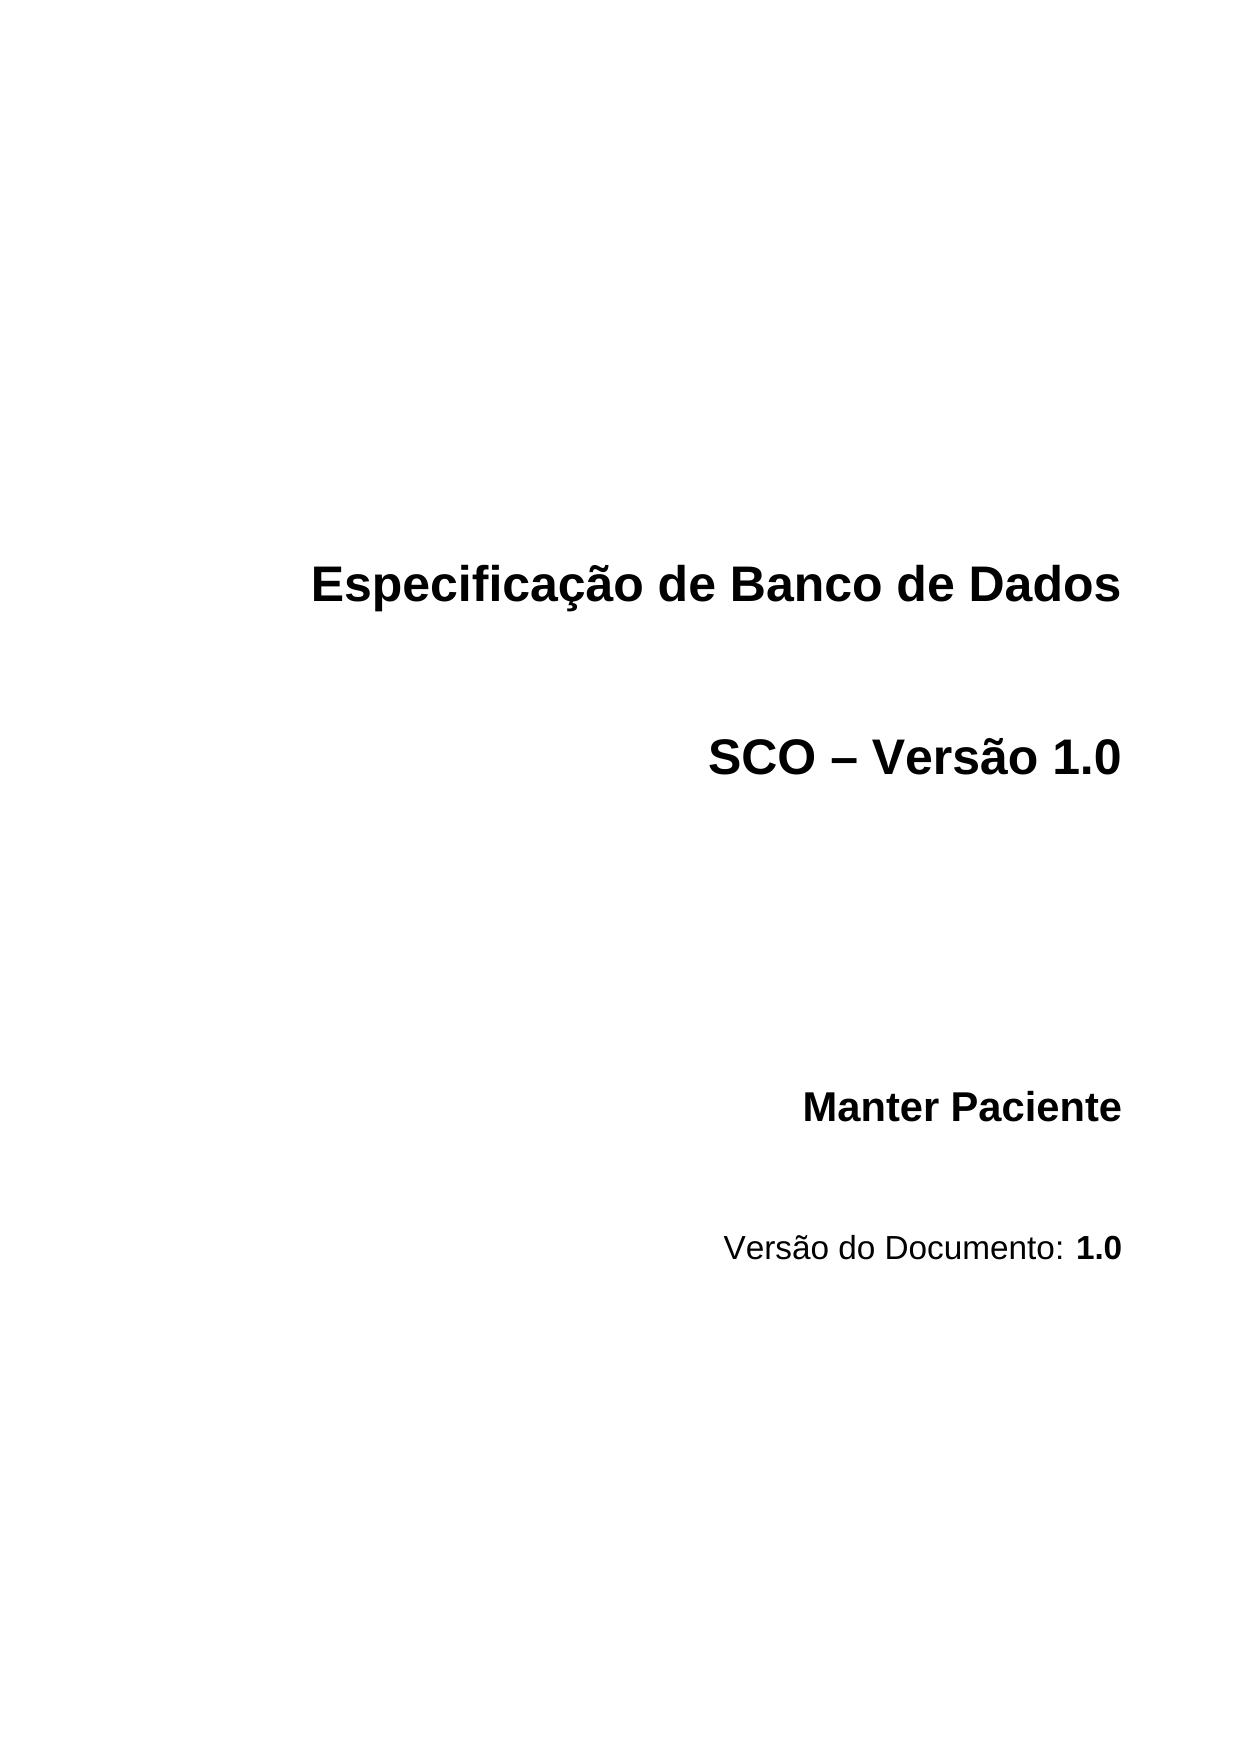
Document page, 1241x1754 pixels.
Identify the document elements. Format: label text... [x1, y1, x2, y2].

text Manter Paciente [118, 1082, 1122, 1130]
text SCO – Versão 1.0 [118, 727, 1122, 784]
text Versão do Documento: 1.0 [118, 1228, 1122, 1266]
text Especificação de Banco de Dados [118, 554, 1122, 612]
